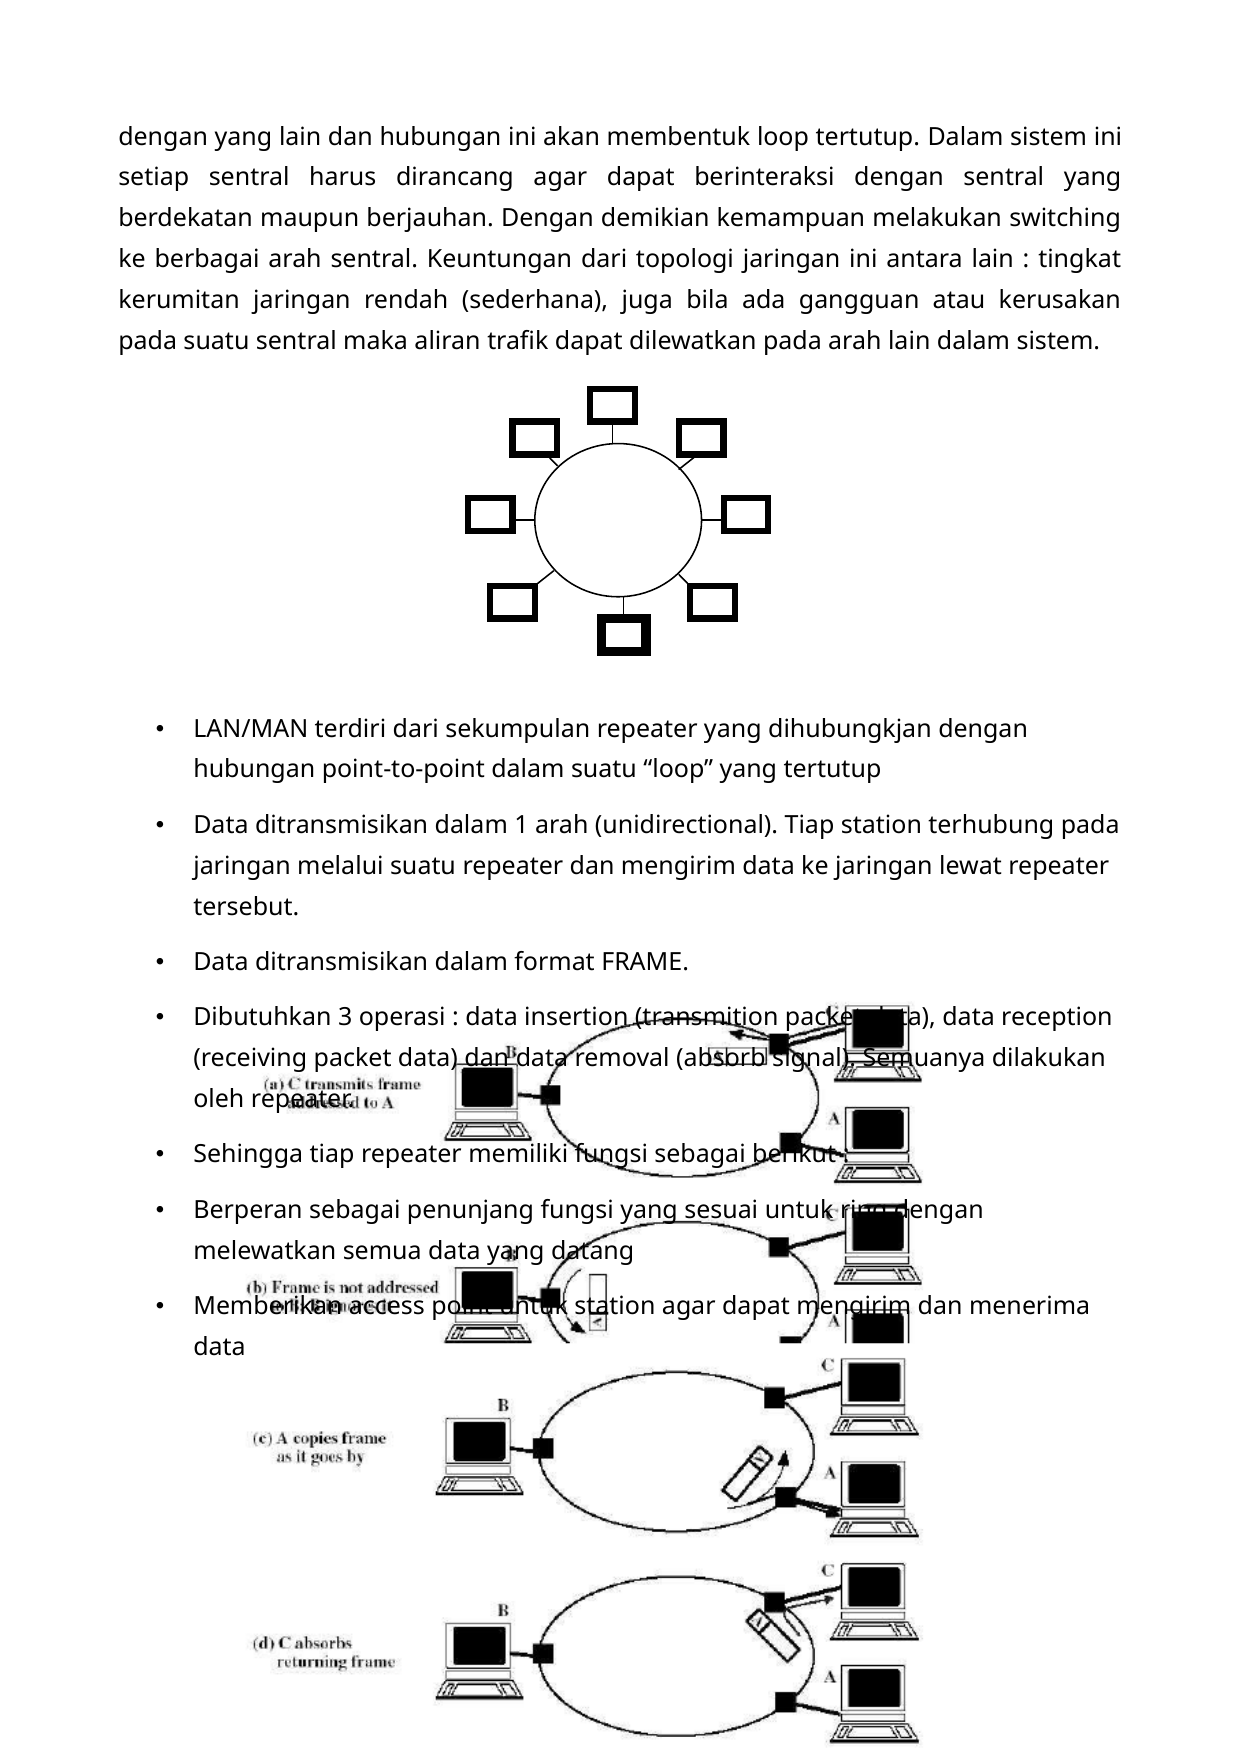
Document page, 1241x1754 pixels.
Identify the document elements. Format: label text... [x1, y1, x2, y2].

list Dibutuhkan 3 operasi : data insertion (transmition packet data), data reception (receiving packet data) dan data removal (absorb signal). Semuanya dilakukan oleh repeater. [954, 999, 1122, 1115]
list Memberikan access point untuk station agar dapat mengirim dan menerima data [156, 1288, 243, 1363]
list Data ditransmisikan dalam format FRAME. [156, 943, 1122, 978]
list LAN/MAN terdiri dari sekumpulan repeater yang dihubungkjan dengan hubungan point-to-point dalam suatu “loop” yang tertutup [156, 710, 1122, 785]
list Berperan sebagai penunjang fungsi yang sesuai untuk ring dengan melewatkan semua data yang datang [156, 1191, 243, 1266]
list Dibutuhkan 3 operasi : data insertion (transmition packet data), data reception (receiving packet data) dan data removal (absorb signal). Semuanya dilakukan oleh repeater. [156, 999, 243, 1115]
text dengan yang lain dan hubungan ini akan membentuk loop tertutup. Dalam sistem ini setiap sentral harus dirancang agar dapat berinteraksi dengan sentral yang berdekatan maupun berjauhan. Dengan demikian kemampuan melakukan switching ke berbagai arah sentral. Keuntungan dari topologi jaringan ini antara lain : tingkat kerumitan jaringan rendah (sederhana), juga bila ada gangguan atau kerusakan pada suatu sentral maka aliran trafik dapat dilewatkan pada arah lain dalam sistem. [118, 118, 1122, 356]
list Sehingga tiap repeater memiliki fungsi sebagai berikut : [954, 1136, 1122, 1170]
list Memberikan access point untuk station agar dapat mengirim dan menerima data [954, 1288, 1122, 1363]
list Sehingga tiap repeater memiliki fungsi sebagai berikut : [156, 1136, 243, 1170]
list Data ditransmisikan dalam 1 arah (unidirectional). Tiap station terhubung pada jaringan melalui suatu repeater dan mengirim data ke jaringan lewat repeater tersebut. [156, 806, 1122, 922]
list Berperan sebagai penunjang fungsi yang sesuai untuk ring dengan melewatkan semua data yang datang [954, 1191, 1122, 1266]
